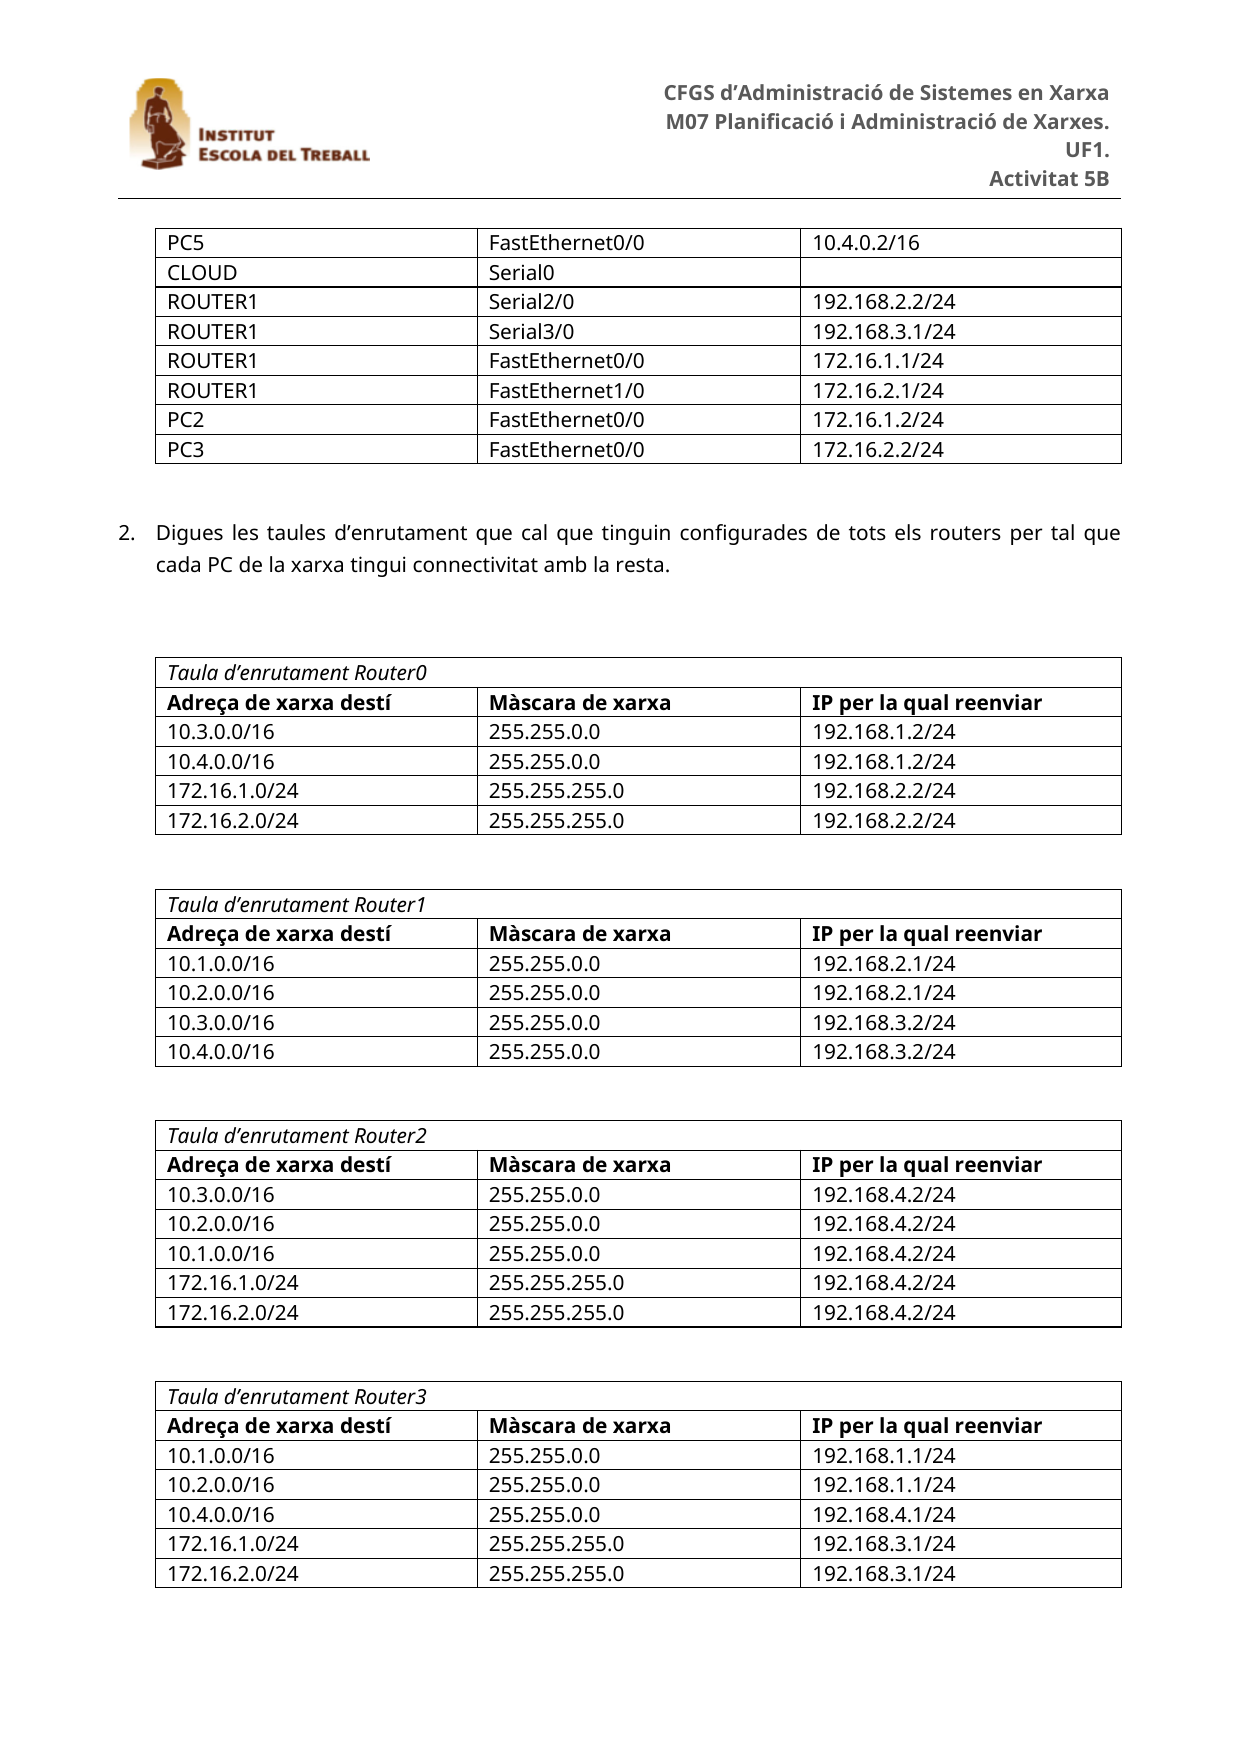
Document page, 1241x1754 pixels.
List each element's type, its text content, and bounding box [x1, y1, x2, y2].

table_cell 192.168.2.2/24 [801, 806, 1121, 834]
table_cell 192.168.2.2/24 [801, 776, 1121, 805]
table_cell IP per la qual reenviar [801, 1411, 1121, 1440]
table_cell 192.168.2.1/24 [801, 949, 1121, 977]
table_cell 192.168.1.2/24 [801, 717, 1121, 746]
table_cell FastEthernet0/0 [478, 346, 800, 375]
table_cell Serial0 [478, 258, 800, 286]
table_cell Serial3/0 [478, 317, 800, 345]
table_cell ROUTER1 [156, 317, 477, 345]
table_cell 192.168.3.1/24 [801, 1529, 1121, 1558]
table_cell 172.16.2.0/24 [156, 806, 477, 834]
table_cell 10.2.0.0/16 [156, 978, 477, 1007]
table_cell 255.255.0.0 [478, 1180, 800, 1208]
table_cell 255.255.0.0 [478, 747, 800, 775]
table_cell ROUTER1 [156, 376, 477, 404]
table_cell 172.16.1.0/24 [156, 1269, 477, 1297]
table_cell 255.255.0.0 [478, 1008, 800, 1036]
table_cell IP per la qual reenviar [801, 688, 1121, 716]
table_cell 172.16.1.1/24 [801, 346, 1121, 375]
table_cell 255.255.255.0 [478, 806, 800, 834]
table_cell 192.168.4.2/24 [801, 1210, 1121, 1238]
table_cell 255.255.0.0 [478, 978, 800, 1007]
table_cell 255.255.255.0 [478, 1298, 800, 1326]
table_cell 192.168.2.1/24 [801, 978, 1121, 1007]
table_cell 192.168.4.2/24 [801, 1269, 1121, 1297]
table_cell Màscara de xarxa [478, 688, 800, 716]
table_cell 10.3.0.0/16 [156, 1180, 477, 1208]
table_cell IP per la qual reenviar [801, 919, 1121, 948]
table_cell 10.4.0.0/16 [156, 747, 477, 775]
table_cell 255.255.0.0 [478, 1441, 800, 1469]
table_cell 192.168.3.1/24 [801, 317, 1121, 345]
table_cell 172.16.2.0/24 [156, 1559, 477, 1587]
table_cell 10.3.0.0/16 [156, 717, 477, 746]
table_cell Màscara de xarxa [478, 1151, 800, 1179]
table_cell Màscara de xarxa [478, 1411, 800, 1440]
table_cell 255.255.0.0 [478, 1470, 800, 1499]
table_cell 192.168.4.2/24 [801, 1180, 1121, 1208]
table_cell 255.255.255.0 [478, 776, 800, 805]
table_cell 255.255.0.0 [478, 1239, 800, 1267]
table_cell Adreça de xarxa destí [156, 919, 477, 948]
table_cell ROUTER1 [156, 288, 477, 316]
picture [129, 78, 370, 170]
table_cell 255.255.0.0 [478, 1500, 800, 1528]
table_cell 172.16.2.0/24 [156, 1298, 477, 1326]
table_cell 192.168.3.1/24 [801, 1559, 1121, 1587]
table_cell 192.168.4.2/24 [801, 1239, 1121, 1267]
table_cell 10.4.0.0/16 [156, 1500, 477, 1528]
table_cell FastEthernet0/0 [478, 405, 800, 434]
table_cell [801, 258, 1121, 286]
table_cell PC3 [156, 435, 477, 463]
table_cell 255.255.0.0 [478, 1037, 800, 1066]
table_cell 192.168.3.2/24 [801, 1037, 1121, 1066]
table_cell FastEthernet0/0 [478, 229, 800, 257]
table_cell 192.168.1.1/24 [801, 1470, 1121, 1499]
table_cell PC5 [156, 229, 477, 257]
table_cell 192.168.1.2/24 [801, 747, 1121, 775]
table_cell 255.255.255.0 [478, 1269, 800, 1297]
table_cell FastEthernet1/0 [478, 376, 800, 404]
table_cell 172.16.1.2/24 [801, 405, 1121, 434]
table_cell 192.168.2.2/24 [801, 288, 1121, 316]
table_cell 172.16.1.0/24 [156, 1529, 477, 1558]
table_header Taula d’enrutament Router0 [156, 658, 1121, 687]
table_cell IP per la qual reenviar [801, 1151, 1121, 1179]
table_cell 192.168.4.1/24 [801, 1500, 1121, 1528]
table_cell 192.168.1.1/24 [801, 1441, 1121, 1469]
table_cell FastEthernet0/0 [478, 435, 800, 463]
table_cell 255.255.0.0 [478, 1210, 800, 1238]
table_cell 10.1.0.0/16 [156, 1441, 477, 1469]
table_cell Màscara de xarxa [478, 919, 800, 948]
table_cell 172.16.2.2/24 [801, 435, 1121, 463]
table_cell 10.4.0.0/16 [156, 1037, 477, 1066]
table_cell ROUTER1 [156, 346, 477, 375]
table_cell 255.255.0.0 [478, 717, 800, 746]
table_cell Serial2/0 [478, 288, 800, 316]
table_header Taula d’enrutament Router3 [156, 1382, 1121, 1410]
list Digues les taules d’enrutament que cal que tinguin configurades de tots els routers per tal que cada PC de la xarxa tingui connectivitat amb la resta. [118, 518, 1122, 579]
table_cell 10.3.0.0/16 [156, 1008, 477, 1036]
table_cell 255.255.255.0 [478, 1559, 800, 1587]
table_header Taula d’enrutament Router1 [156, 890, 1121, 918]
table_cell 10.1.0.0/16 [156, 949, 477, 977]
table_cell 172.16.2.1/24 [801, 376, 1121, 404]
table_header Taula d’enrutament Router2 [156, 1121, 1121, 1149]
table_cell 192.168.4.2/24 [801, 1298, 1121, 1326]
table_cell CLOUD [156, 258, 477, 286]
table_cell 255.255.255.0 [478, 1529, 800, 1558]
table_cell 172.16.1.0/24 [156, 776, 477, 805]
table_cell Adreça de xarxa destí [156, 1151, 477, 1179]
table_cell 192.168.3.2/24 [801, 1008, 1121, 1036]
table_cell 10.4.0.2/16 [801, 229, 1121, 257]
table_cell PC2 [156, 405, 477, 434]
table_cell 255.255.0.0 [478, 949, 800, 977]
table_cell Adreça de xarxa destí [156, 688, 477, 716]
table_cell 10.2.0.0/16 [156, 1210, 477, 1238]
table_cell 10.2.0.0/16 [156, 1470, 477, 1499]
table_cell Adreça de xarxa destí [156, 1411, 477, 1440]
table_cell 10.1.0.0/16 [156, 1239, 477, 1267]
